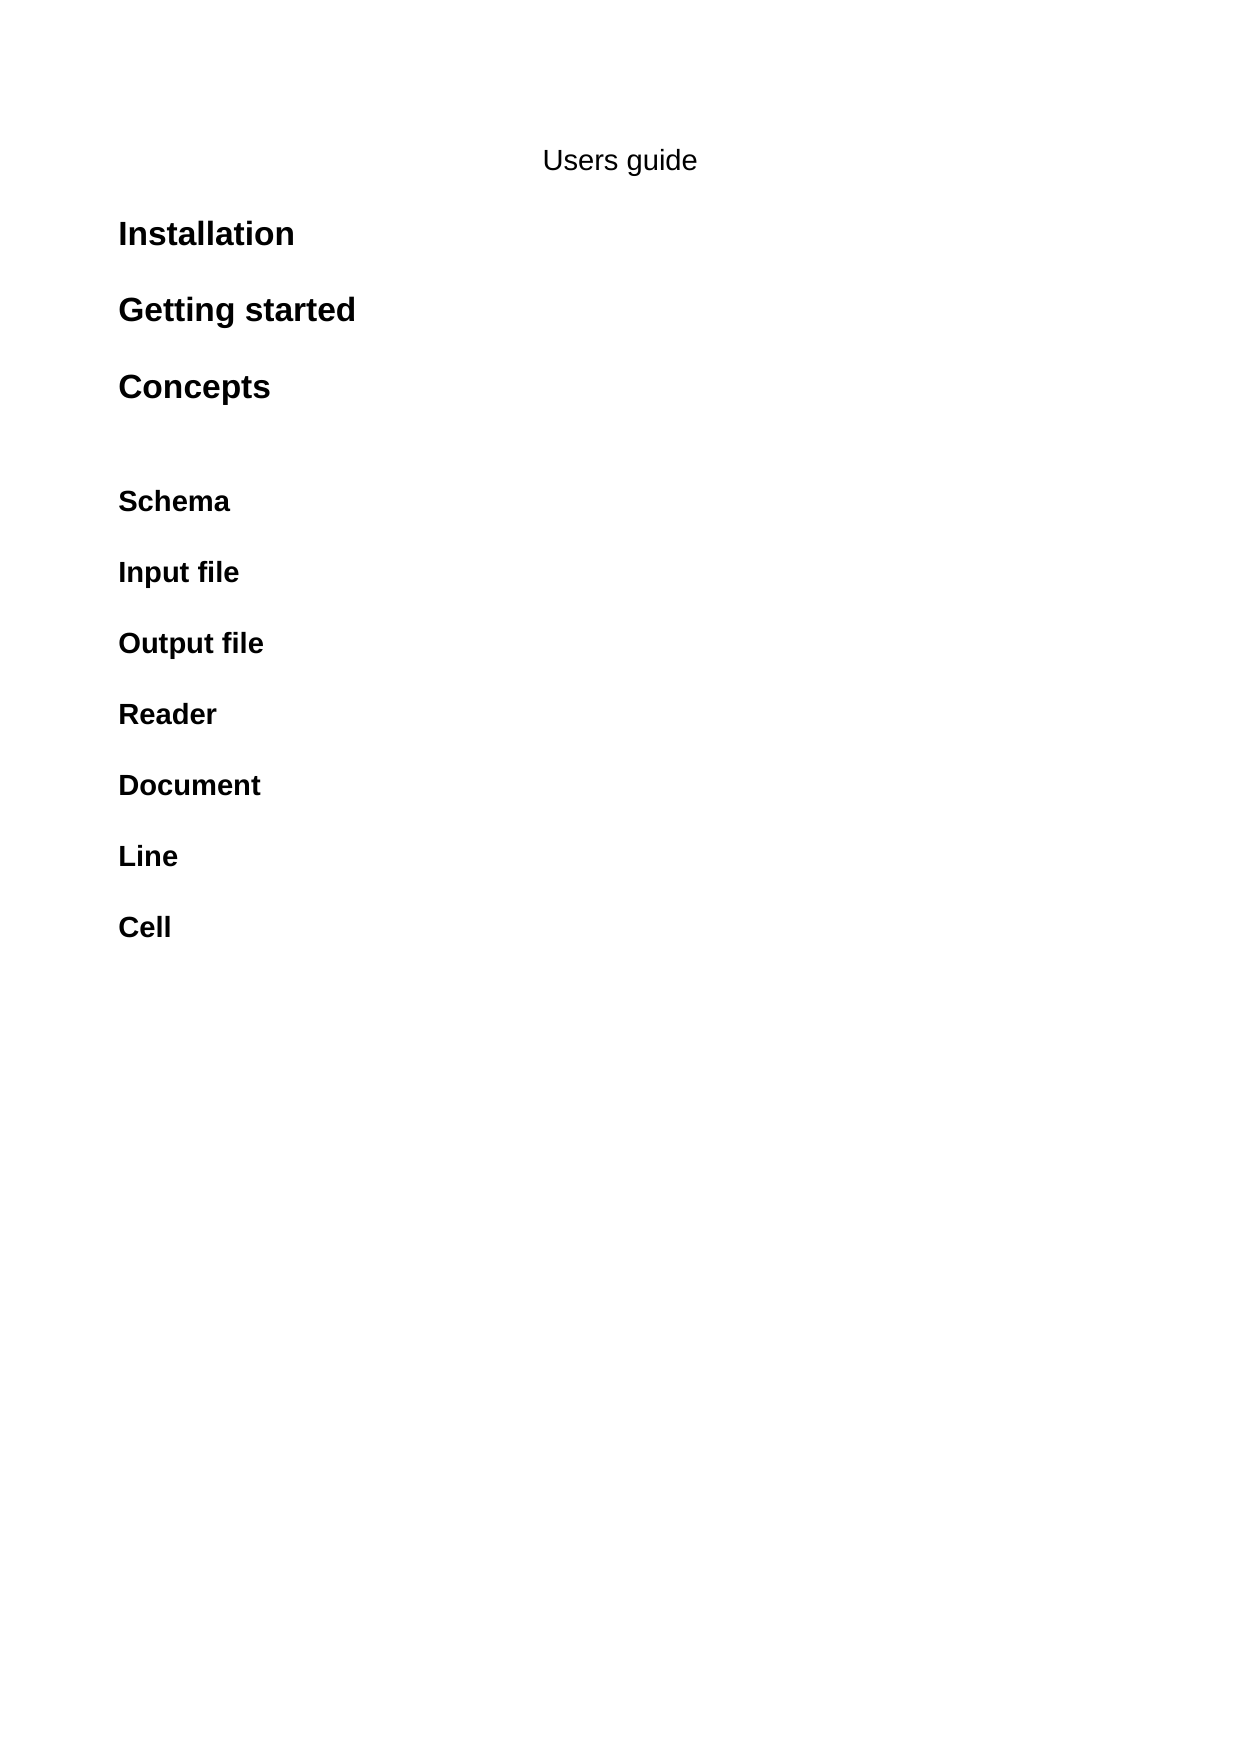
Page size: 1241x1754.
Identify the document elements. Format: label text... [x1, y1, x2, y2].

title Users guide [118, 143, 1122, 177]
subtitle Getting started [118, 290, 1122, 329]
subtitle Reader [118, 697, 1122, 731]
subtitle Installation [118, 214, 1122, 253]
subtitle Input file [118, 555, 1122, 588]
subtitle Line [118, 839, 1122, 873]
subtitle Cell [118, 910, 1122, 944]
subtitle Concepts [118, 366, 1122, 405]
subtitle Schema [118, 484, 1122, 517]
subtitle Output file [118, 626, 1122, 659]
subtitle Document [118, 768, 1122, 802]
